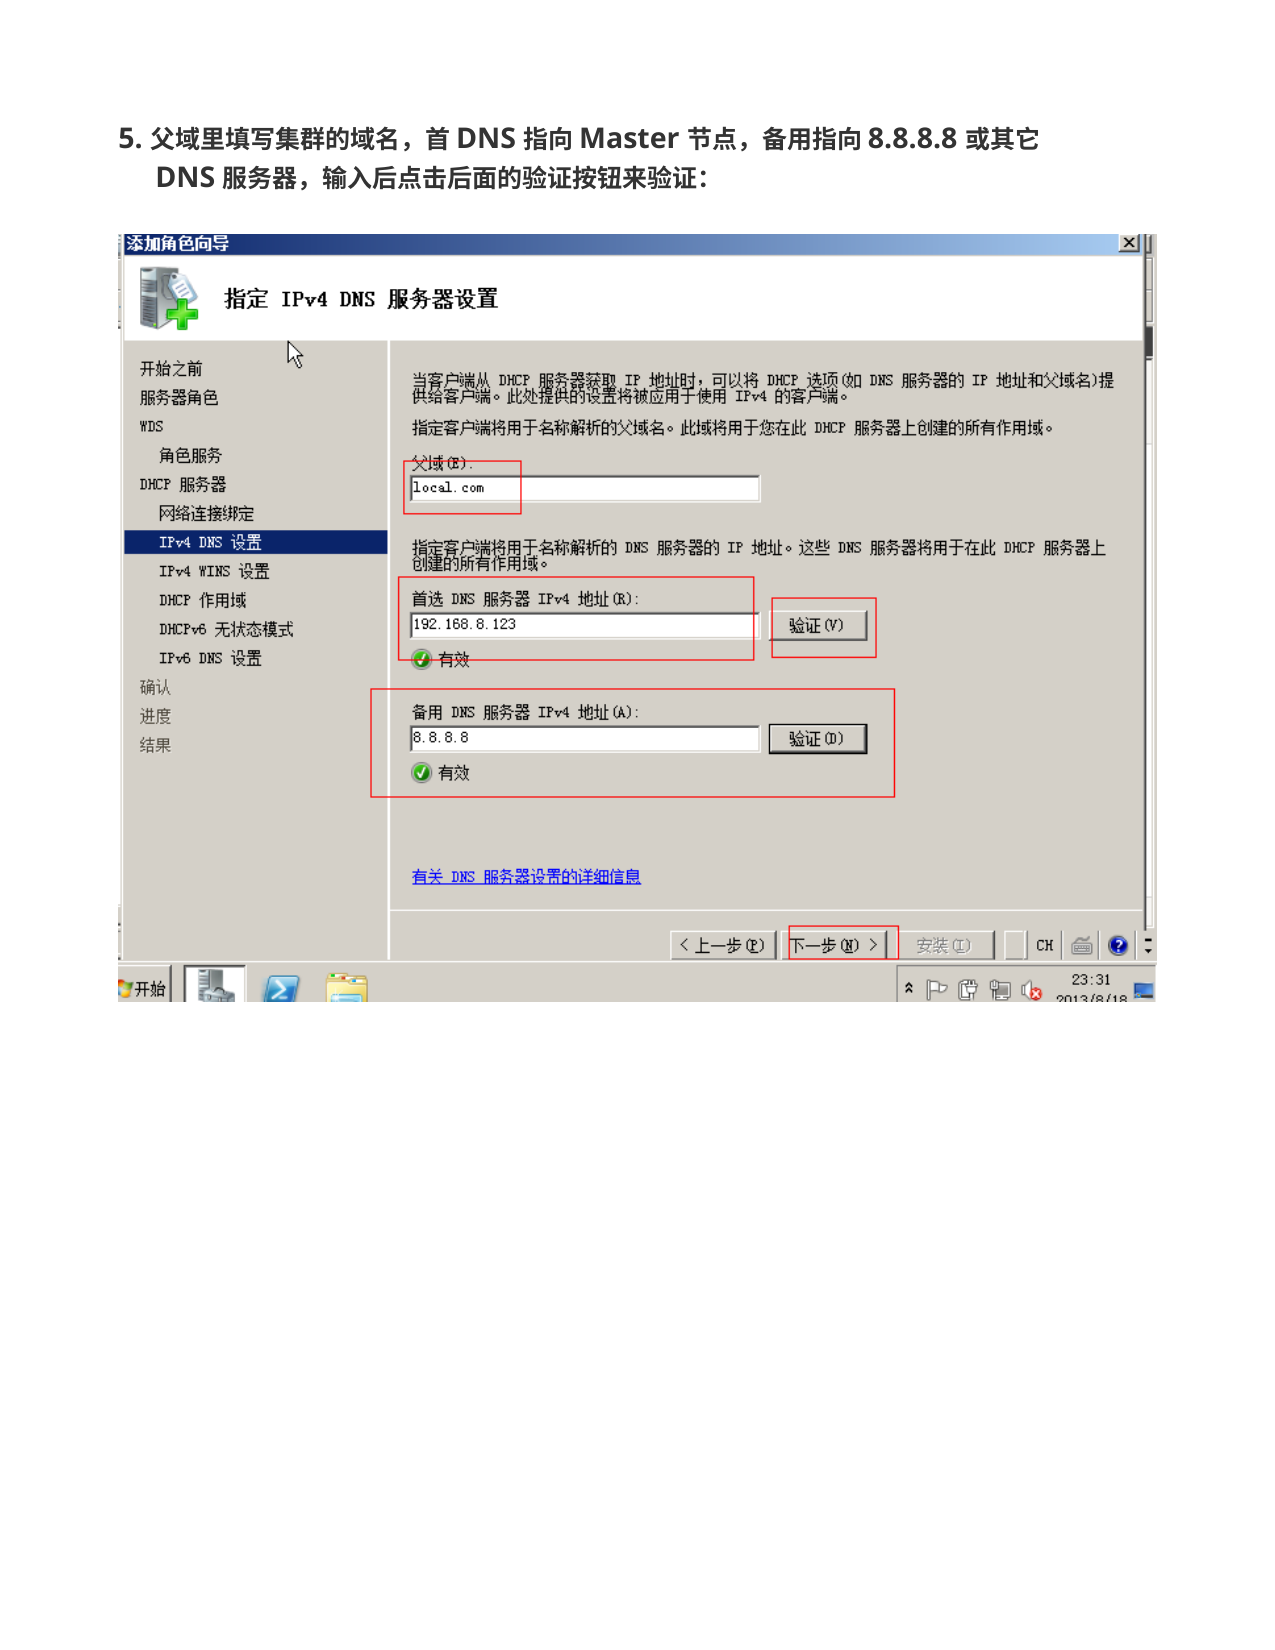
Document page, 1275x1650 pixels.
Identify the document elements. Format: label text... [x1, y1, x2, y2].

text DNS 服务器，输入后点击后面的验证按钮来验证： [118, 157, 1157, 196]
picture [118, 234, 1157, 1002]
text 5. 父域里填写集群的域名，首 DNS 指向 Master 节点，备用指向 8.8.8.8 或其它 [118, 118, 1157, 157]
